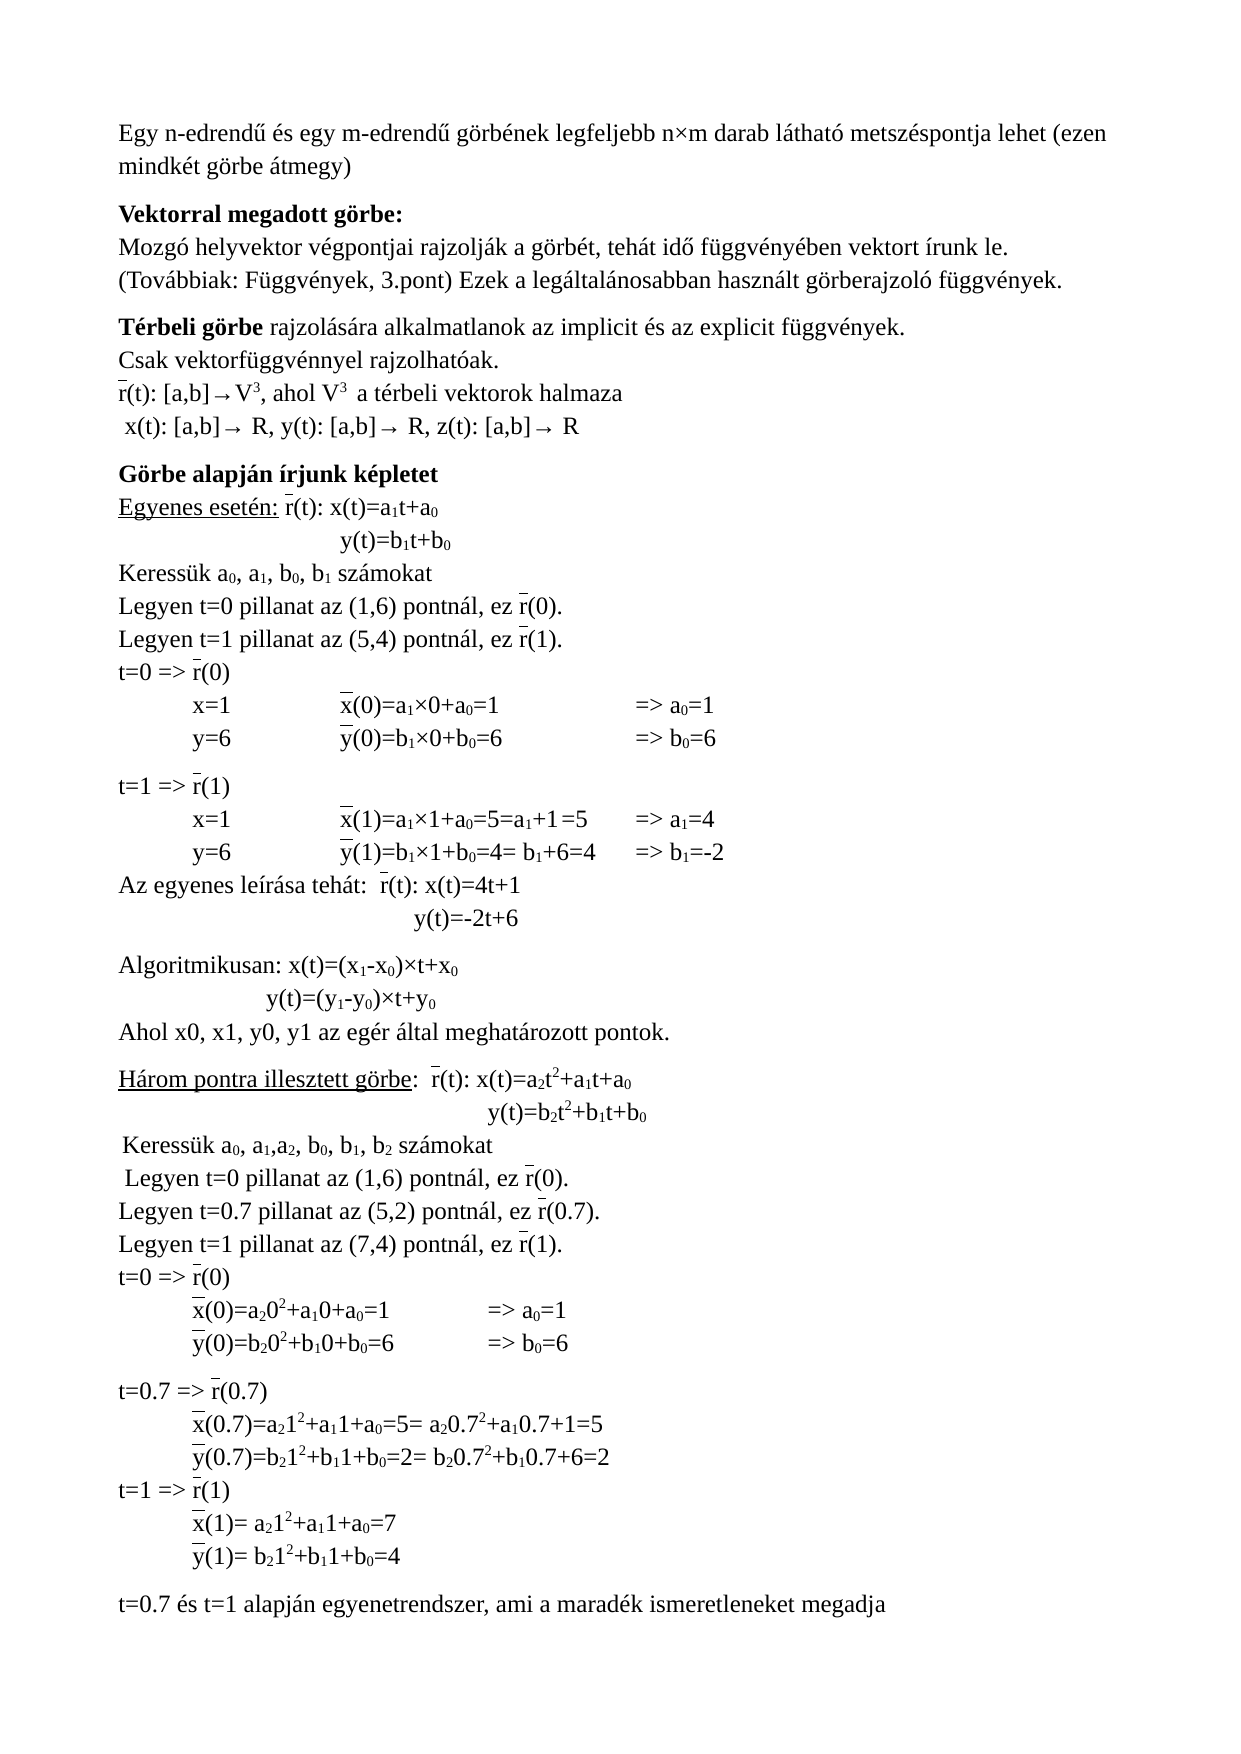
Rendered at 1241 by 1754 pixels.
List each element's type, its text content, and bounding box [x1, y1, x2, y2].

text Egy n-edrendű és egy m-edrendű görbének legfeljebb n×m darab látható metszéspontja lehet (ezen mindkét görbe átmegy) [118, 118, 1122, 180]
text t=1 => r(1) x=1 x(1)=a1×1+a0=5=a1+1 =5 => a1=4 y=6 y(1)=b1×1+b0=4= b1+6=4 => b1=-2 Az egyenes leírása tehát: r(t): x(t)=4t+1 y(t)=-2t+6 [118, 771, 1122, 932]
text Térbeli görbe rajzolására alkalmatlanok az implicit és az explicit függvények. Csak vektorfüggvénnyel rajzolhatóak. r(t): [a,b]→V3, ahol V3 a térbeli vektorok halmaza x(t): [a,b]→ R, y(t): [a,b]→ R, z(t): [a,b]→ R [118, 312, 1122, 440]
text t=0.7 => r(0.7) x(0.7)=a212+a11+a0=5= a20.72+a10.7+1=5 y(0.7)=b212+b11+b0=2= b20.72+b10.7+6=2 t=1 => r(1) x(1)= a212+a11+a0=7 y(1)= b212+b11+b0=4 [118, 1376, 1122, 1570]
text Görbe alapján írjunk képletet Egyenes esetén: r(t): x(t)=a1t+a0 y(t)=b1t+b0 Keressük a0, a1, b0, b1 számokat Legyen t=0 pillanat az (1,6) pontnál, ez r(0). Legyen t=1 pillanat az (5,4) pontnál, ez r(1). t=0 => r(0) x=1 x(0)=a1×0+a0=1 => a0=1 y=6 y(0)=b1×0+b0=6 => b0=6 [118, 459, 1122, 752]
text Vektorral megadott görbe: Mozgó helyvektor végpontjai rajzolják a görbét, tehát idő függvényében vektort írunk le. (Továbbiak: Függvények, 3.pont) Ezek a legáltalánosabban használt görberajzoló függvények. [118, 199, 1122, 293]
text Három pontra illesztett görbe: r(t): x(t)=a2t2+a1t+a0 y(t)=b2t2+b1t+b0 Keressük a0, a1,a2, b0, b1, b2 számokat Legyen t=0 pillanat az (1,6) pontnál, ez r(0). Legyen t=0.7 pillanat az (5,2) pontnál, ez r(0.7). Legyen t=1 pillanat az (7,4) pontnál, ez r(1). t=0 => r(0) x(0)=a202+a10+a0=1 => a0=1 y(0)=b202+b10+b0=6 => b0=6 [118, 1064, 1122, 1357]
text t=0.7 és t=1 alapján egyenetrendszer, ami a maradék ismeretleneket megadja [118, 1589, 1122, 1617]
text Algoritmikusan: x(t)=(x1-x0)×t+x0 y(t)=(y1-y0)×t+y0 Ahol x0, x1, y0, y1 az egér által meghatározott pontok. [118, 951, 1122, 1045]
